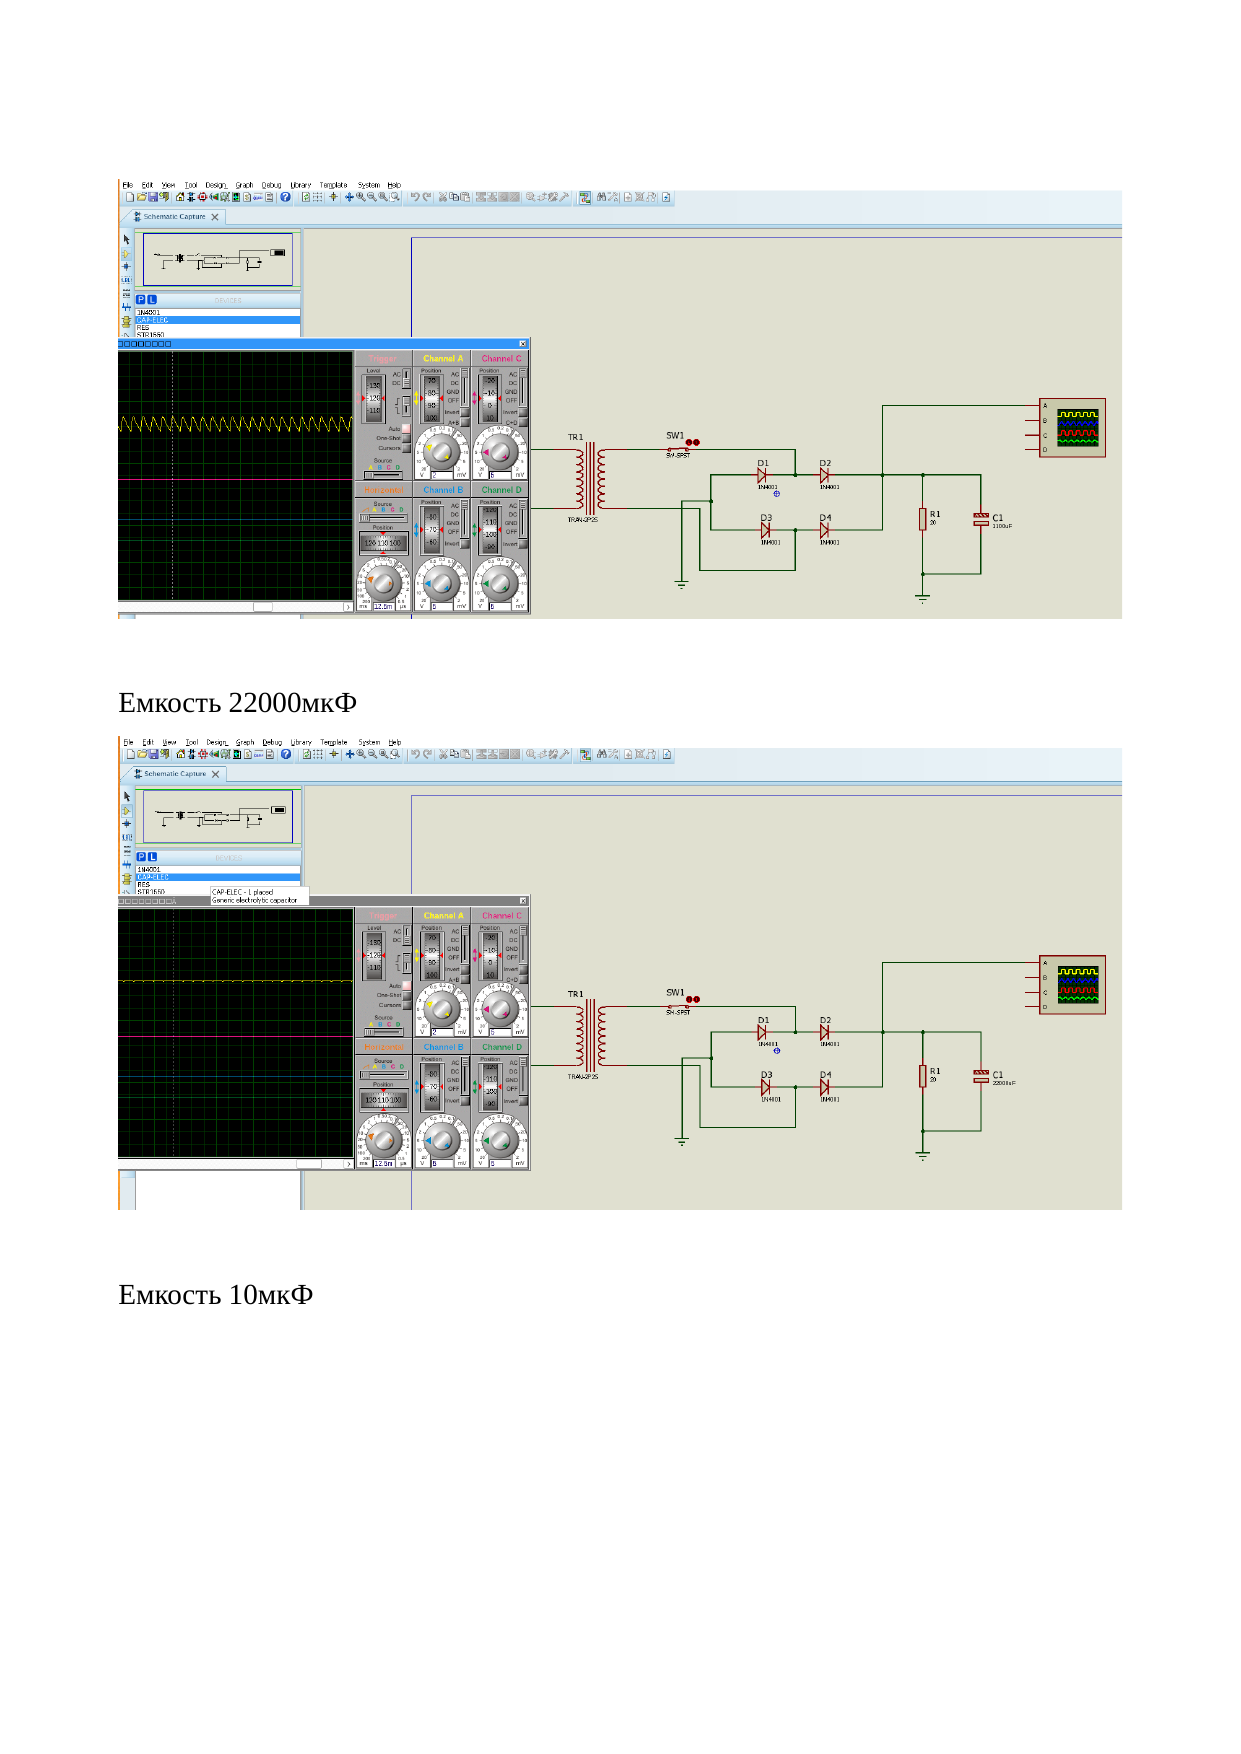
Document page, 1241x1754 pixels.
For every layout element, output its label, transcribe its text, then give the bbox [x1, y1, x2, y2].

picture [118, 179, 1123, 619]
text Емкость 22000мкФ [118, 686, 1122, 719]
picture [118, 736, 1123, 1210]
text Емкость 10мкФ [118, 1277, 1122, 1311]
